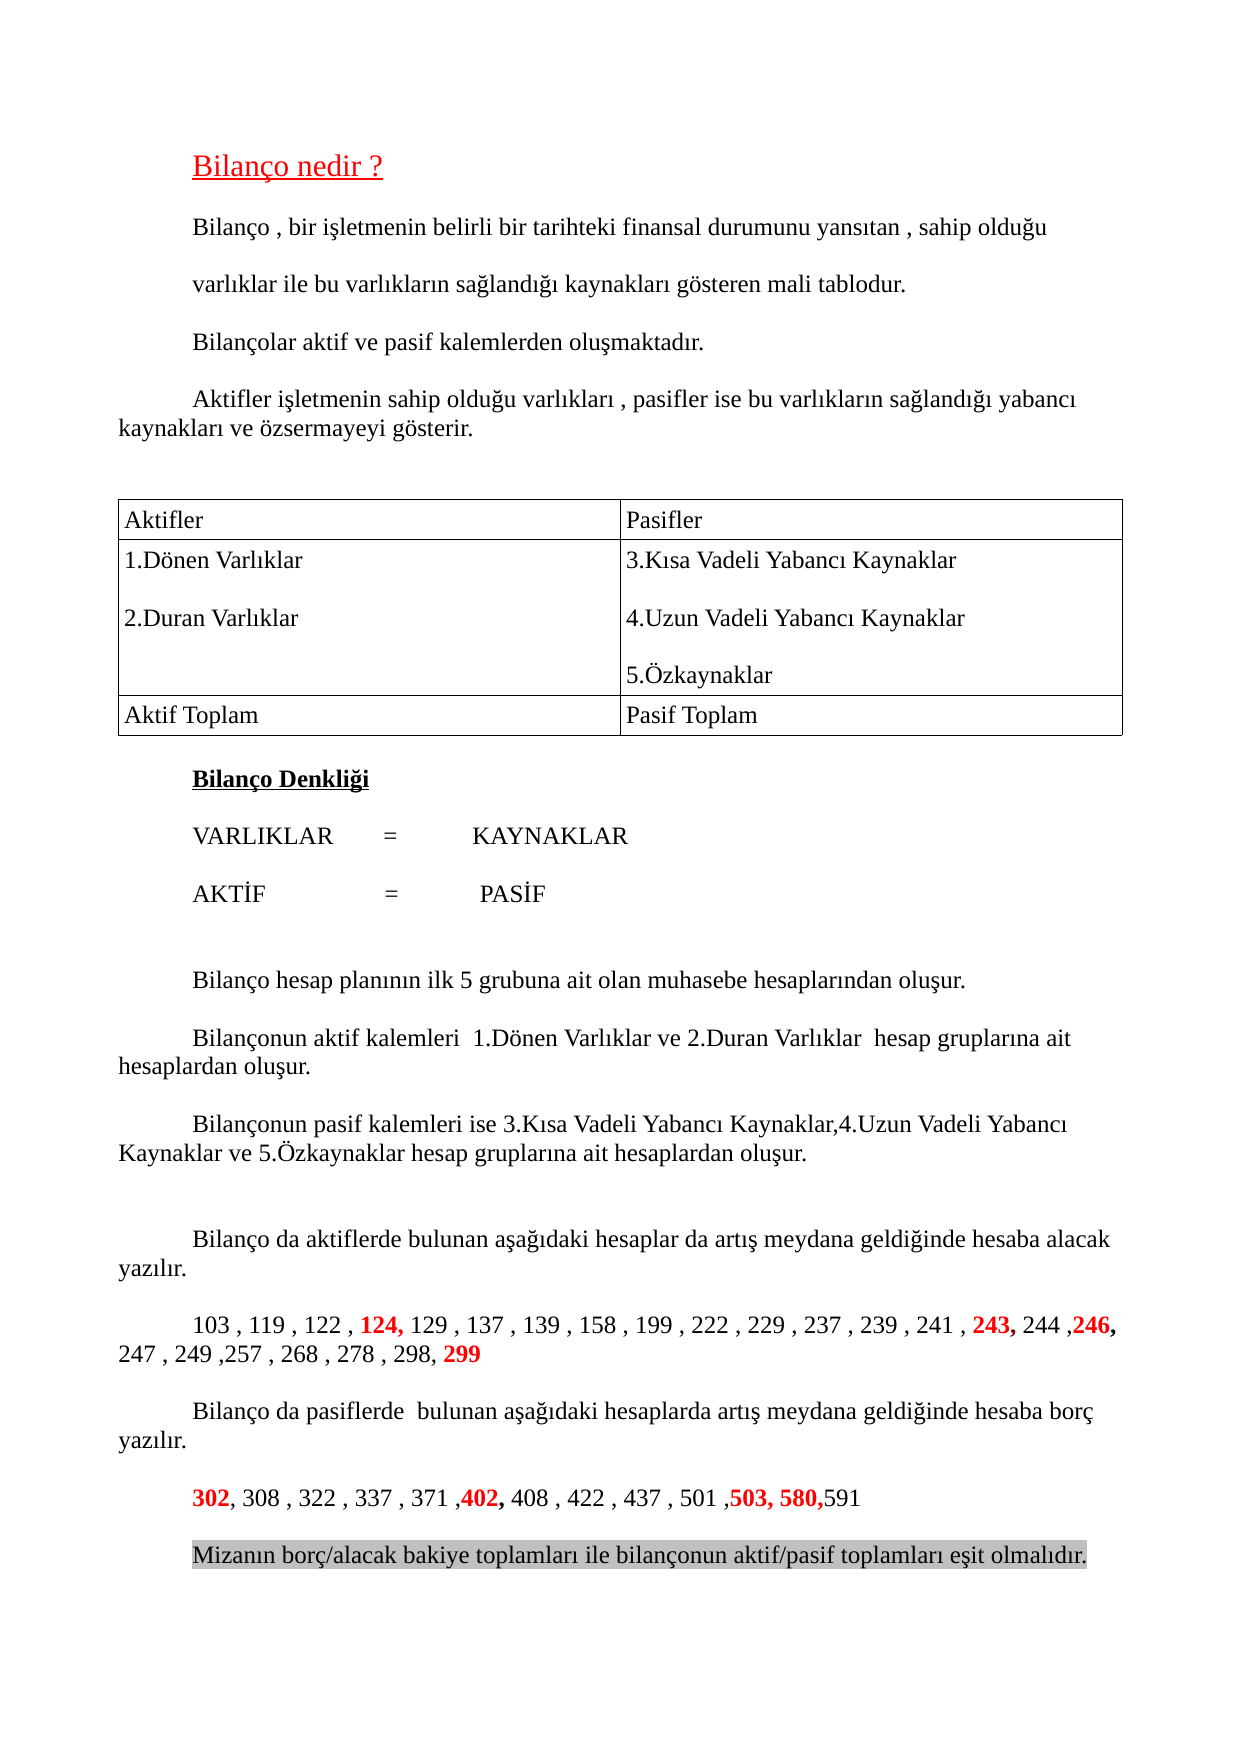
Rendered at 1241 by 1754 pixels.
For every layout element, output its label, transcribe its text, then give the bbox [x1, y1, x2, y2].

table_cell 1.Dönen Varlıklar 2.Duran Varlıklar [119, 540, 620, 695]
text Aktifler işletmenin sahip olduğu varlıkları , pasifler ise bu varlıkların sağlandığı yabancı [118, 384, 1122, 413]
text AKTİF = PASİF [118, 879, 1122, 908]
table_cell Pasif Toplam [621, 696, 1122, 735]
text Bilanço nedir ? [118, 147, 1122, 183]
table_cell Aktif Toplam [119, 696, 620, 735]
text VARLIKLAR = KAYNAKLAR [118, 821, 1122, 850]
text Bilanço da aktiflerde bulunan aşağıdaki hesaplar da artış meydana geldiğinde hesaba alacak yazılır. [118, 1224, 1122, 1281]
table_header Aktifler [119, 500, 620, 539]
table_header Pasifler [621, 500, 1122, 539]
text yazılır. [118, 1425, 1122, 1454]
table_cell 3.Kısa Vadeli Yabancı Kaynaklar 4.Uzun Vadeli Yabancı Kaynaklar 5.Özkaynaklar [621, 540, 1122, 695]
text Bilanço Denkliği [118, 764, 1122, 793]
text Bilançonun aktif kalemleri 1.Dönen Varlıklar ve 2.Duran Varlıklar hesap gruplarına ait hesaplardan oluşur. [118, 1023, 1122, 1080]
text kaynakları ve özsermayeyi gösterir. [118, 413, 1122, 442]
text 103 , 119 , 122 , 124, 129 , 137 , 139 , 158 , 199 , 222 , 229 , 237 , 239 , 241 , 243, 244 ,246, 247 , 249 ,257 , 268 , 278 , 298, 299 [118, 1310, 1122, 1368]
text Bilançolar aktif ve pasif kalemlerden oluşmaktadır. [118, 327, 1122, 355]
text Kaynaklar ve 5.Özkaynaklar hesap gruplarına ait hesaplardan oluşur. [118, 1138, 1122, 1166]
text Bilanço da pasiflerde bulunan aşağıdaki hesaplarda artış meydana geldiğinde hesaba borç [118, 1396, 1122, 1425]
text Bilanço hesap planının ilk 5 grubuna ait olan muhasebe hesaplarından oluşur. [118, 965, 1122, 994]
text varlıklar ile bu varlıkların sağlandığı kaynakları gösteren mali tablodur. [118, 269, 1122, 298]
text Bilançonun pasif kalemleri ise 3.Kısa Vadeli Yabancı Kaynaklar,4.Uzun Vadeli Yabancı [118, 1109, 1122, 1138]
text 302, 308 , 322 , 337 , 371 ,402, 408 , 422 , 437 , 501 ,503, 580,591 [118, 1483, 1122, 1511]
text Mizanın borç/alacak bakiye toplamları ile bilançonun aktif/pasif toplamları eşit olmalıdır. [118, 1540, 1122, 1569]
text Bilanço , bir işletmenin belirli bir tarihteki finansal durumunu yansıtan , sahip olduğu [118, 212, 1122, 240]
